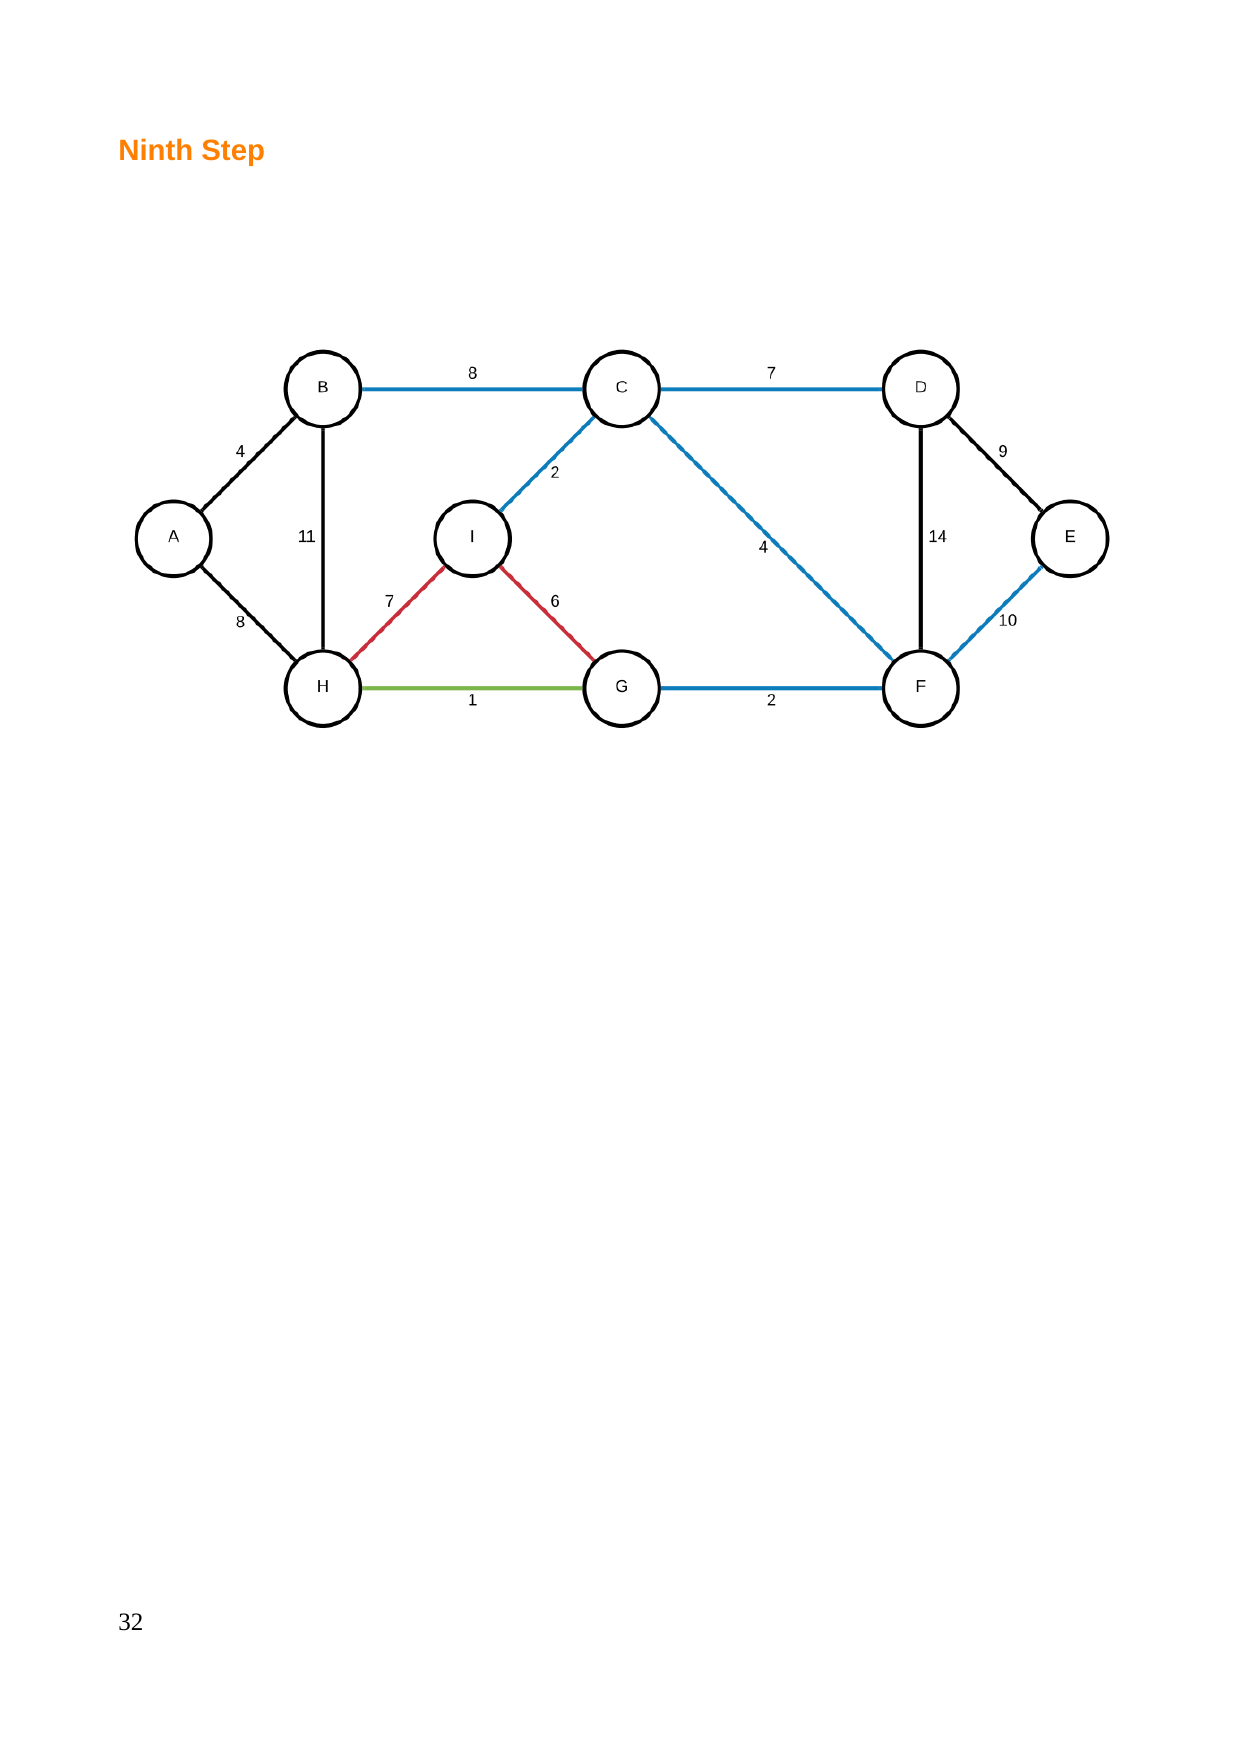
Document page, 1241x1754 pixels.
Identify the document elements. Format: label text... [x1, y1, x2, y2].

picture [118, 183, 1123, 894]
subtitle Ninth Step [118, 133, 1122, 166]
